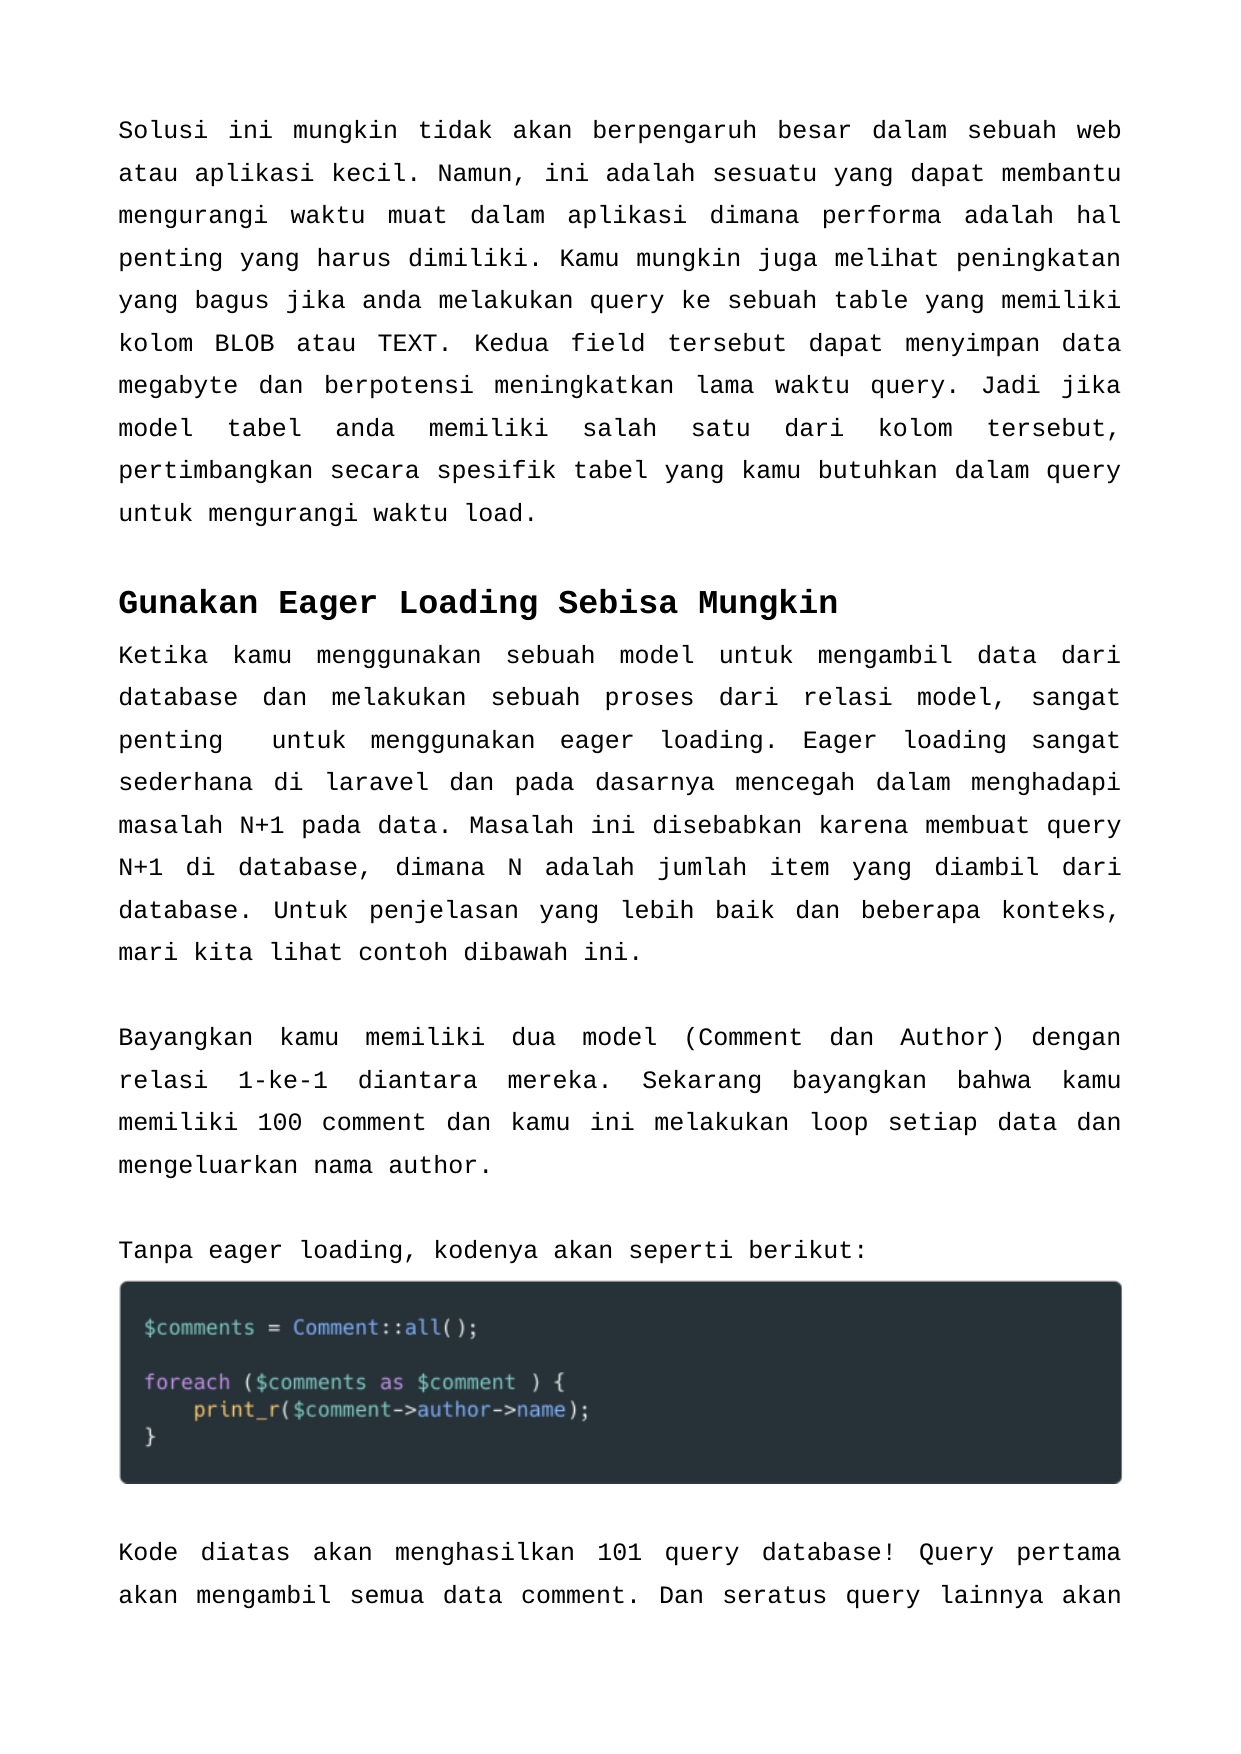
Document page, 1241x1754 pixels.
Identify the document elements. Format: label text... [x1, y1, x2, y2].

text Tanpa eager loading, kodenya akan seperti berikut: [118, 1237, 1122, 1266]
text Ketika kamu menggunakan sebuah model untuk mengambil data dari database dan melakukan sebuah proses dari relasi model, sangat penting untuk menggunakan eager loading. Eager loading sangat sederhana di laravel dan pada dasarnya mencegah dalam menghadapi masalah N+1 pada data. Masalah ini disebabkan karena membuat query N+1 di database, dimana N adalah jumlah item yang diambil dari database. Untuk penjelasan yang lebih baik dan beberapa konteks, mari kita lihat contoh dibawah ini. [118, 642, 1122, 968]
picture [118, 1279, 1123, 1484]
text Gunakan Eager Loading Sebisa Mungkin [118, 586, 1122, 623]
text Bayangkan kamu memiliki dua model (Comment dan Author) dengan relasi 1-ke-1 diantara mereka. Sekarang bayangkan bahwa kamu memiliki 100 comment dan kamu ini melakukan loop setiap data dan mengeluarkan nama author. [118, 1025, 1122, 1181]
text Solusi ini mungkin tidak akan berpengaruh besar dalam sebuah web atau aplikasi kecil. Namun, ini adalah sesuatu yang dapat membantu mengurangi waktu muat dalam aplikasi dimana performa adalah hal penting yang harus dimiliki. Kamu mungkin juga melihat peningkatan yang bagus jika anda melakukan query ke sebuah table yang memiliki kolom BLOB atau TEXT. Kedua field tersebut dapat menyimpan data megabyte dan berpotensi meningkatkan lama waktu query. Jadi jika model tabel anda memiliki salah satu dari kolom tersebut, pertimbangkan secara spesifik tabel yang kamu butuhkan dalam query untuk mengurangi waktu load. [118, 118, 1122, 529]
text Kode diatas akan menghasilkan 101 query database! Query pertama akan mengambil semua data comment. Dan seratus query lainnya akan [118, 1540, 1122, 1611]
